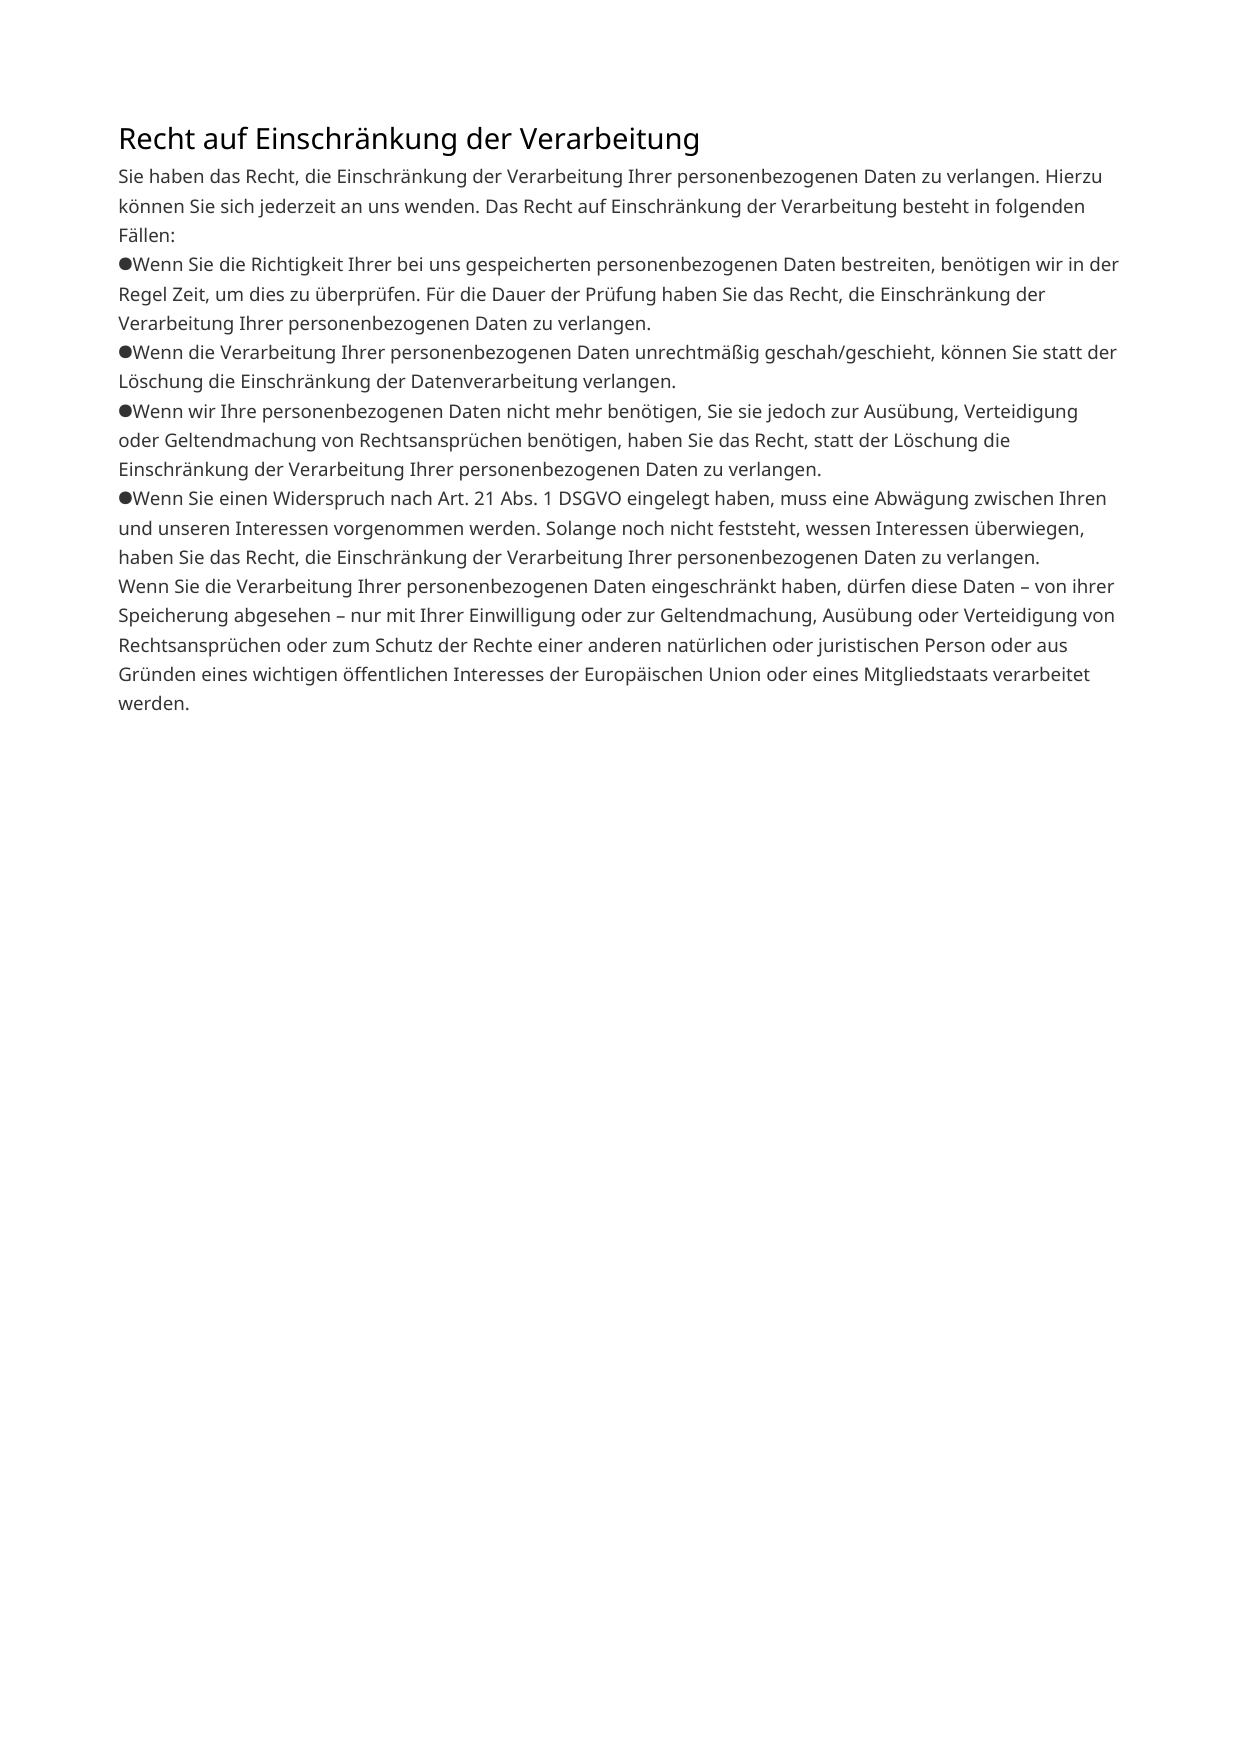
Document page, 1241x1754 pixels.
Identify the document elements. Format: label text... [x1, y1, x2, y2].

text Sie haben das Recht, die Einschränkung der Verarbeitung Ihrer personenbezogenen Daten zu verlangen. Hierzu können Sie sich jederzeit an uns wenden. Das Recht auf Einschränkung der Verarbeitung besteht in folgenden Fällen: [118, 164, 1122, 248]
text Wenn Sie die Verarbeitung Ihrer personenbezogenen Daten eingeschränkt haben, dürfen diese Daten – von ihrer Speicherung abgesehen – nur mit Ihrer Einwilligung oder zur Geltendmachung, Ausübung oder Verteidigung von Rechtsansprüchen oder zum Schutz der Rechte einer anderen natürlichen oder juristischen Person oder aus Gründen eines wichtigen öffentlichen Interesses der Europäischen Union oder eines Mitgliedstaats verarbeitet werden. [118, 573, 1122, 716]
subtitle Recht auf Einschränkung der Verarbeitung [118, 118, 1122, 158]
list Wenn die Verarbeitung Ihrer personenbezogenen Daten unrechtmäßig geschah/geschieht, können Sie statt der Löschung die Einschränkung der Datenverarbeitung verlangen. [118, 339, 1122, 394]
list Wenn wir Ihre personenbezogenen Daten nicht mehr benötigen, Sie sie jedoch zur Ausübung, Verteidigung oder Geltendmachung von Rechtsansprüchen benötigen, haben Sie das Recht, statt der Löschung die Einschränkung der Verarbeitung Ihrer personenbezogenen Daten zu verlangen. [118, 398, 1122, 482]
list Wenn Sie die Richtigkeit Ihrer bei uns gespeicherten personenbezogenen Daten bestreiten, benötigen wir in der Regel Zeit, um dies zu überprüfen. Für die Dauer der Prüfung haben Sie das Recht, die Einschränkung der Verarbeitung Ihrer personenbezogenen Daten zu verlangen. [118, 252, 1122, 336]
list Wenn Sie einen Widerspruch nach Art. 21 Abs. 1 DSGVO eingelegt haben, muss eine Abwägung zwischen Ihren und unseren Interessen vorgenommen werden. Solange noch nicht feststeht, wessen Interessen überwiegen, haben Sie das Recht, die Einschränkung der Verarbeitung Ihrer personenbezogenen Daten zu verlangen. [118, 486, 1122, 570]
